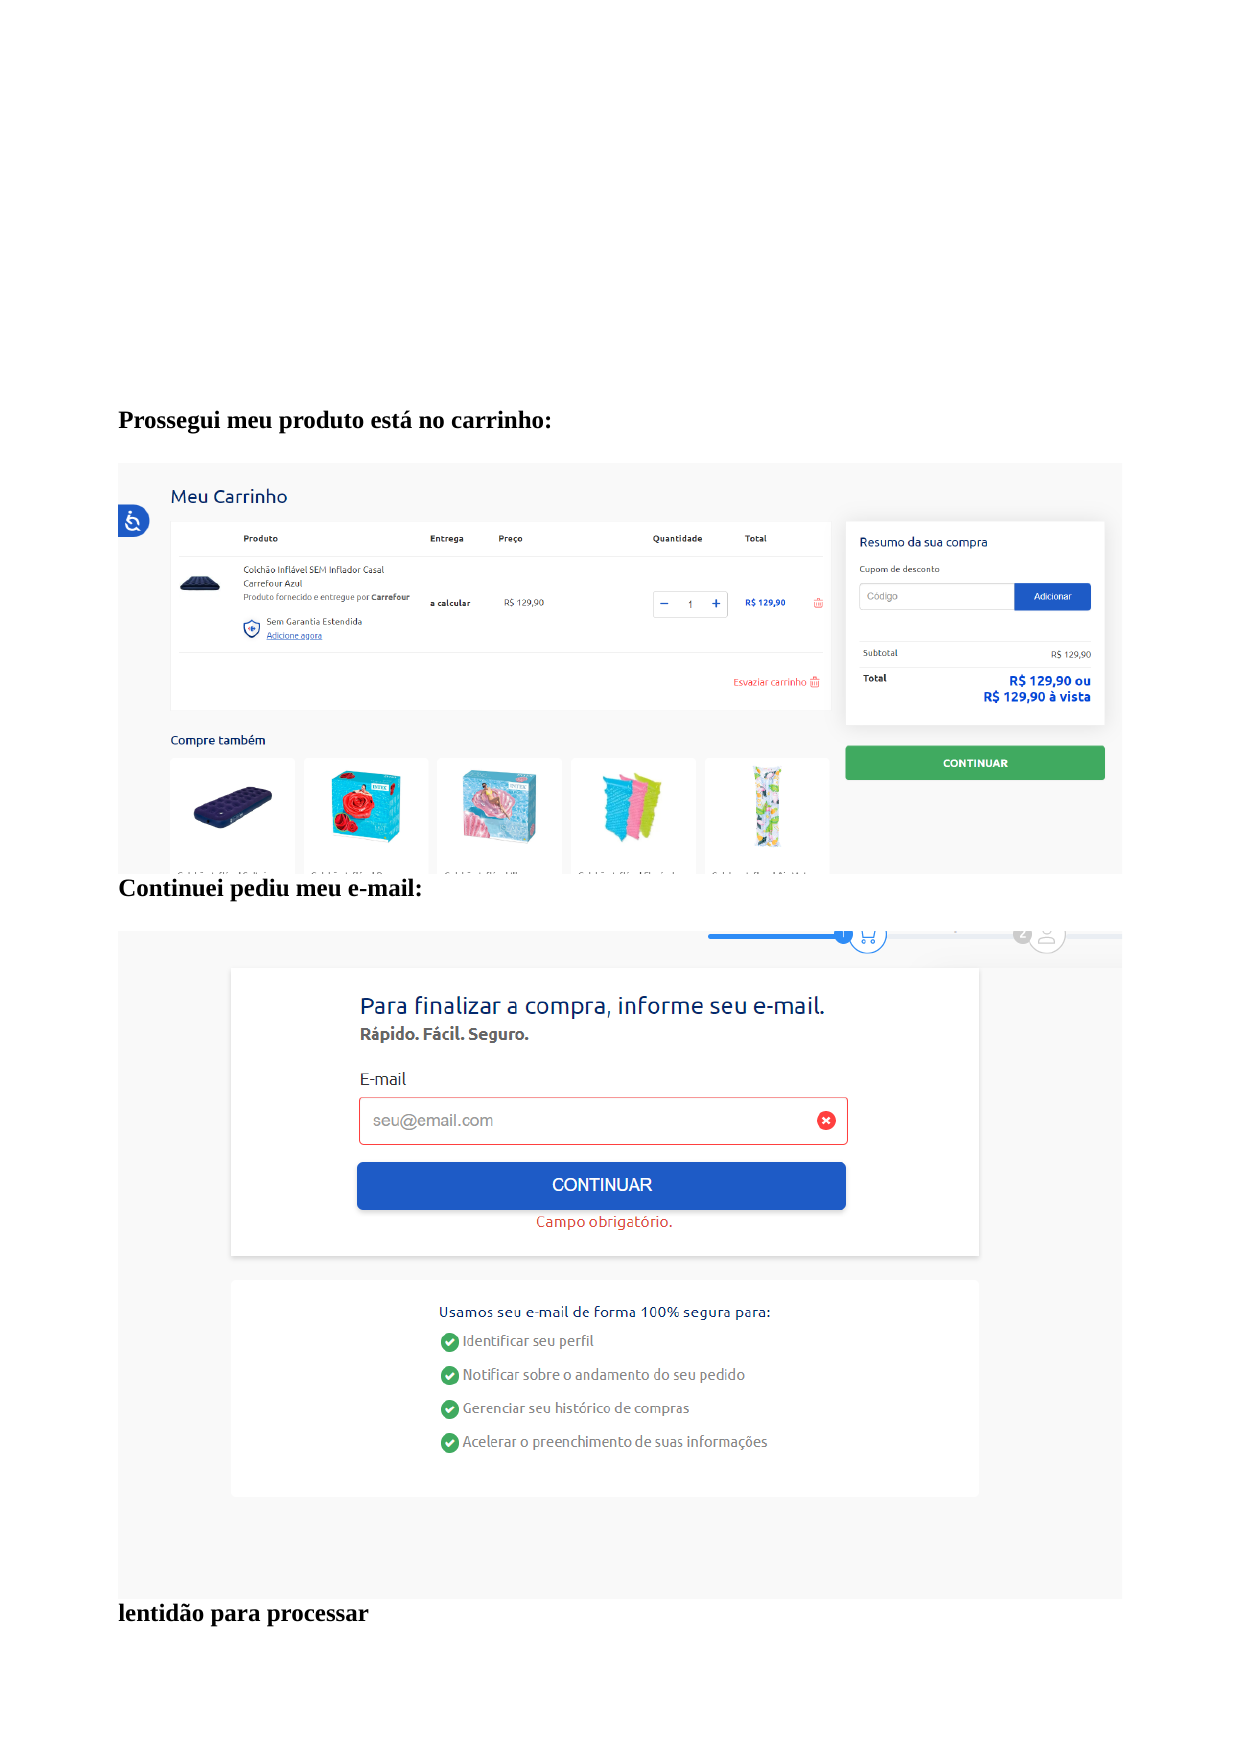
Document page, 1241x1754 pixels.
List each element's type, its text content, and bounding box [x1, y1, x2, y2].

text Prossegui meu produto está no carrinho: [118, 406, 1122, 434]
picture [118, 463, 1123, 874]
text lentidão para processar [118, 1599, 1122, 1627]
text Continuei pediu meu e-mail: [118, 874, 1122, 902]
picture [118, 931, 1123, 1599]
